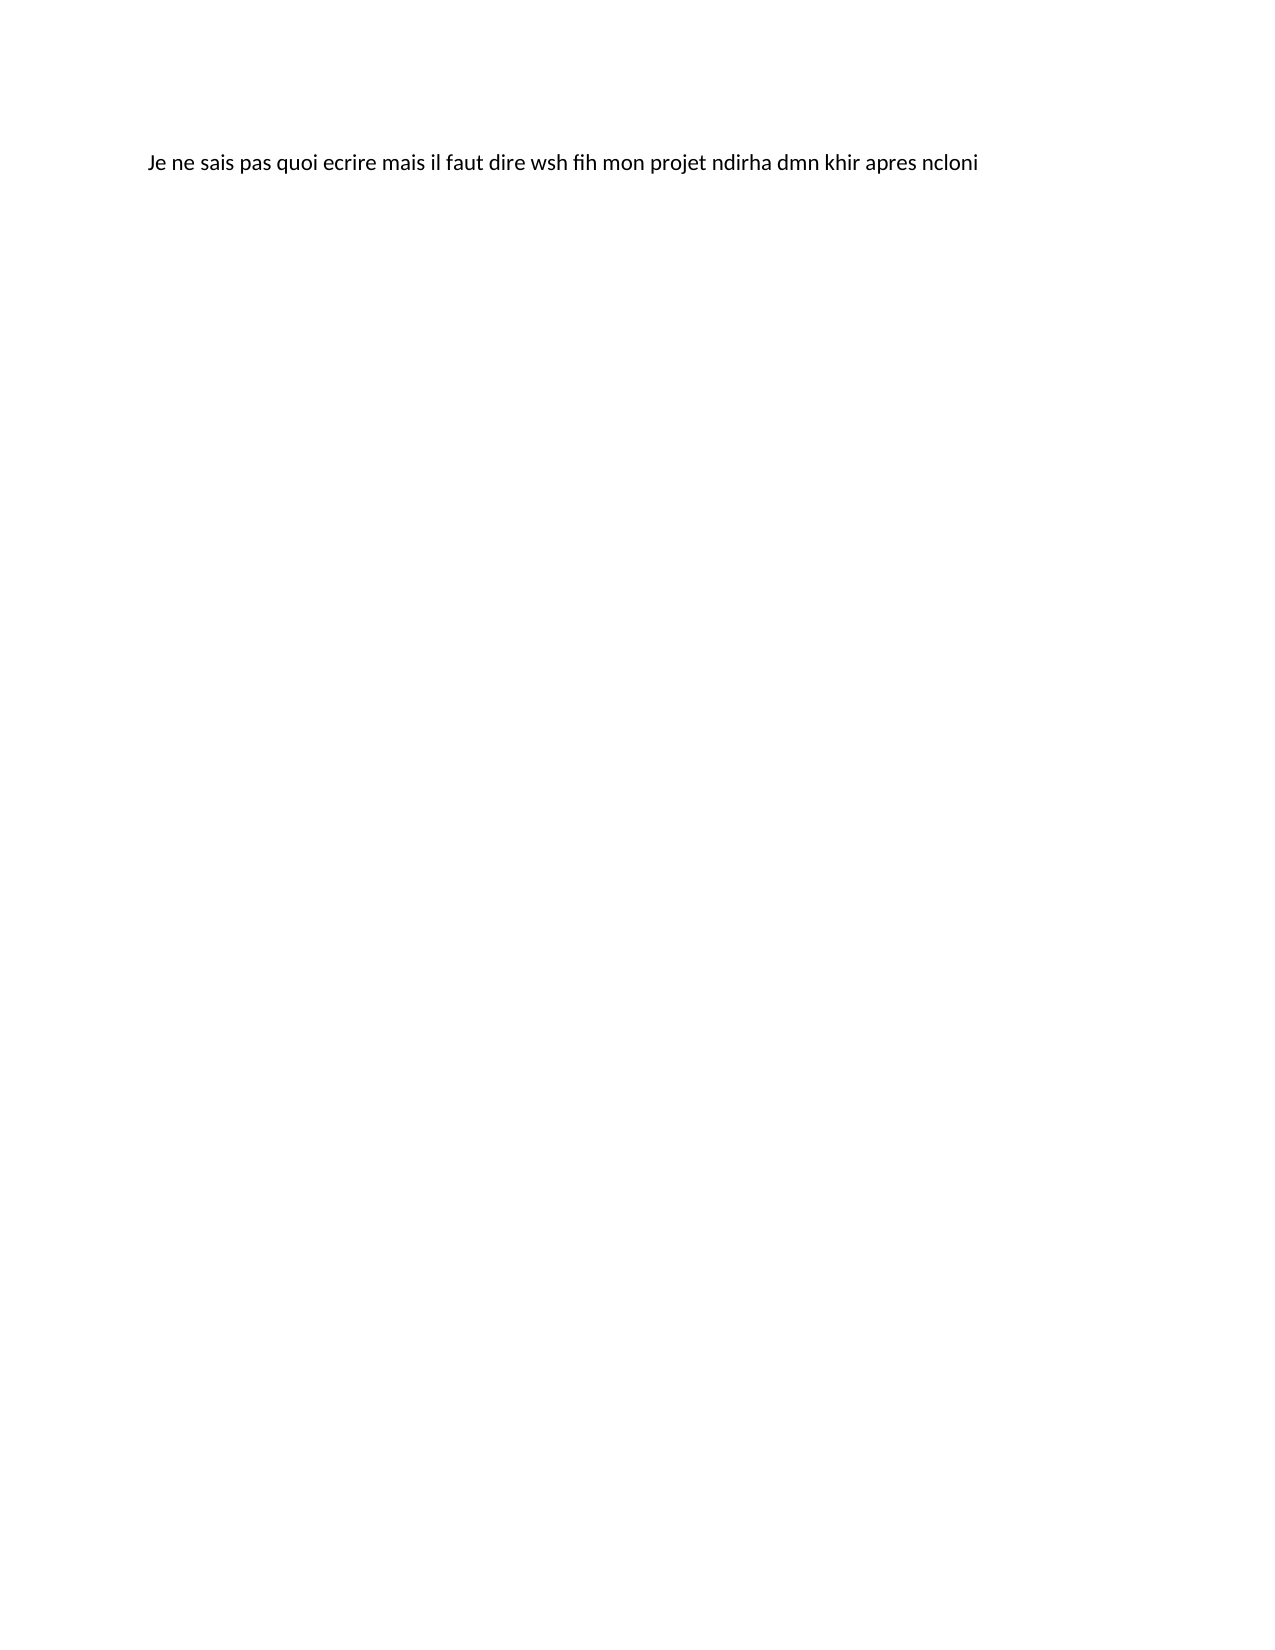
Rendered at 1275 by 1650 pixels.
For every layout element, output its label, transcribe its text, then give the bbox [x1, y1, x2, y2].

text Je ne sais pas quoi ecrire mais il faut dire wsh fih mon projet ndirha dmn khir apres ncloni [148, 148, 1127, 176]
